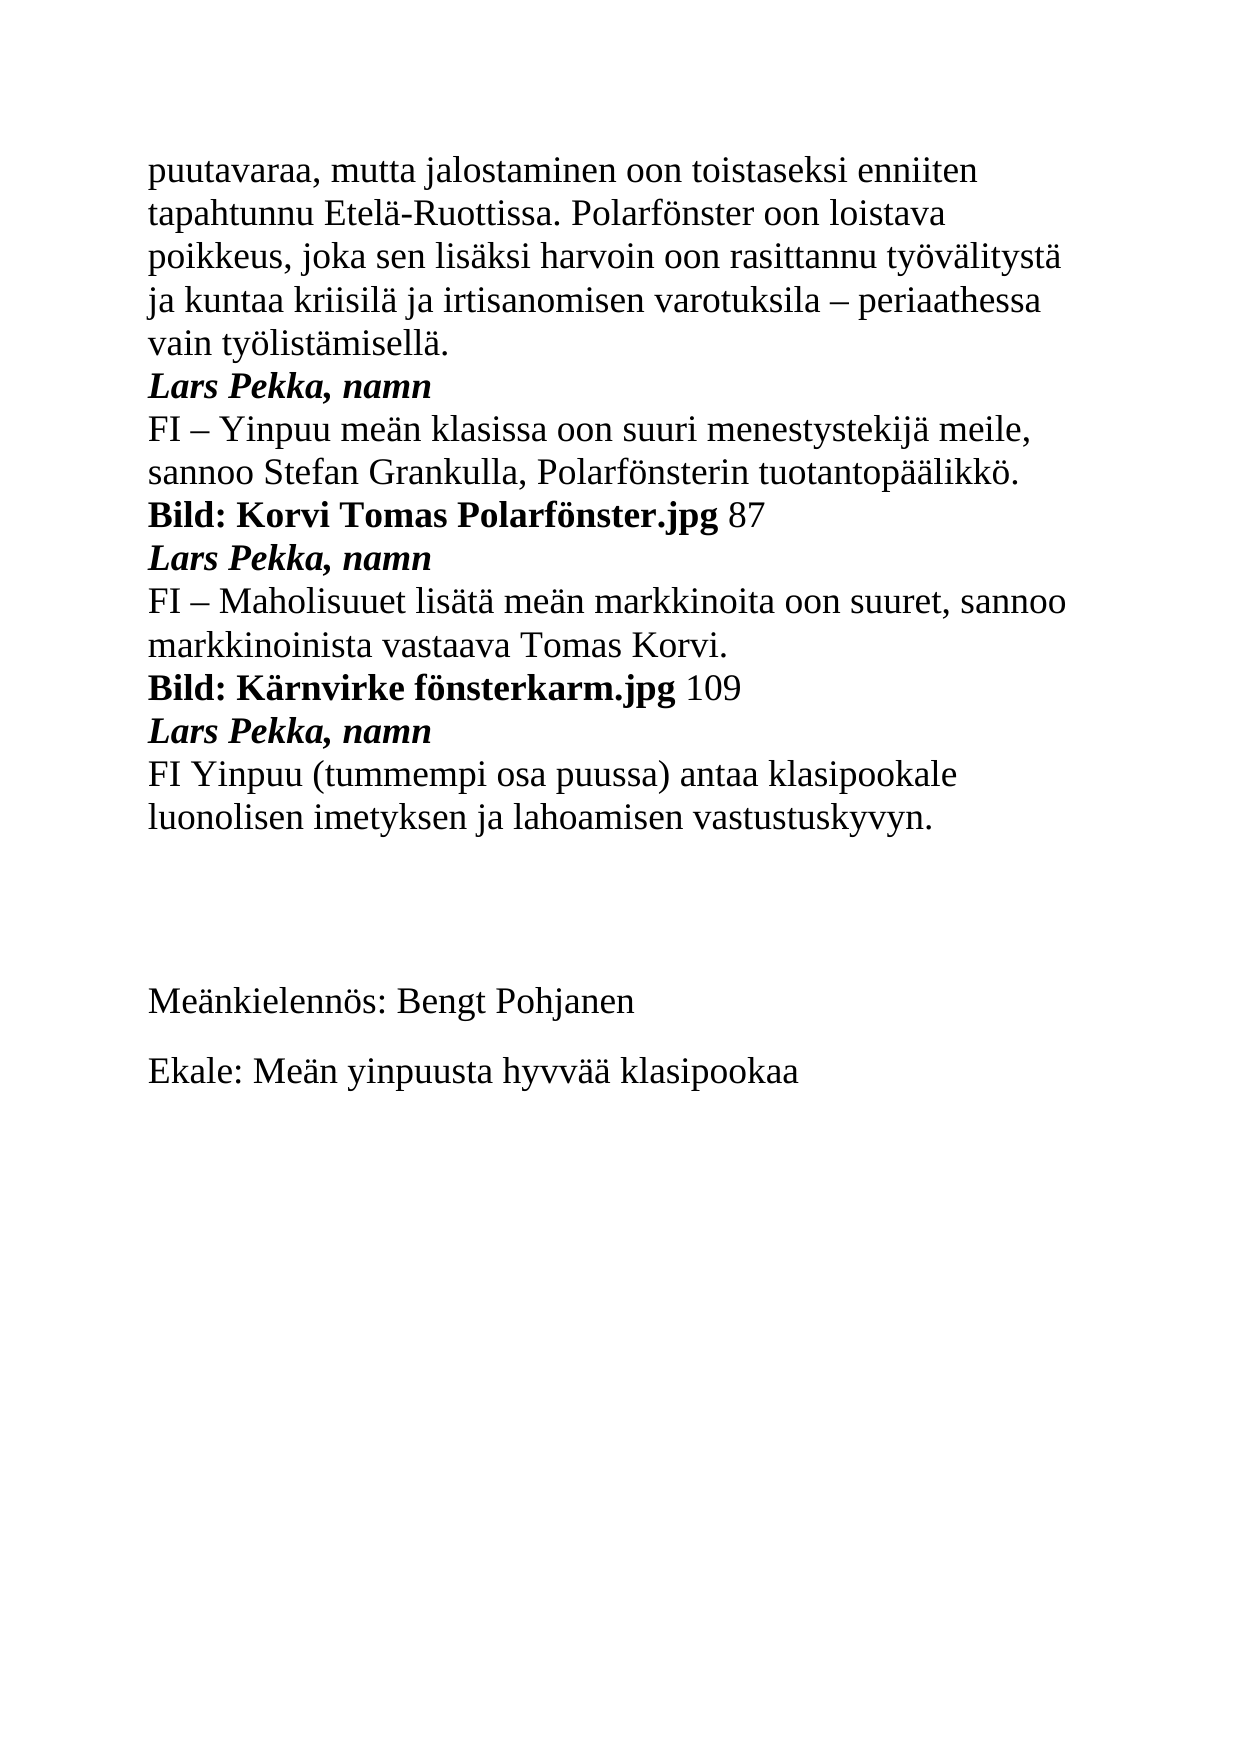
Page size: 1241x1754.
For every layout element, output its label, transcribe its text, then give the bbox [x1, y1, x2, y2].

text Bild: Korvi Tomas Polarfönster.jpg 87 [148, 493, 1093, 536]
text Ekale: Meän yinpuusta hyvvää klasipookaa [148, 1049, 1093, 1092]
text Meänkielennös: Bengt Pohjanen [148, 978, 1093, 1022]
text Lars Pekka, namn [148, 708, 1093, 751]
text FI Yinpuu (tummempi osa puussa) antaa klasipookale luonolisen imetyksen ja lahoamisen vastustuskyvyn. [148, 751, 1093, 838]
text Bild: Kärnvirke fönsterkarm.jpg 109 [148, 665, 1093, 708]
text Lars Pekka, namn [148, 536, 1093, 579]
text FI – Yinpuu meän klasissa oon suuri menestystekijä meile, sannoo Stefan Grankulla, Polarfönsterin tuotantopäälikkö. [148, 406, 1093, 493]
text FI – Maholisuuet lisätä meän markkinoita oon suuret, sannoo markkinoinista vastaava Tomas Korvi. [148, 579, 1093, 665]
text puutavaraa, mutta jalostaminen oon toistaseksi enniiten tapahtunnu Etelä-Ruottissa. Polarfönster oon loistava poikkeus, joka sen lisäksi harvoin oon rasittannu työvälitystä ja kuntaa kriisilä ja irtisanomisen varotuksila – periaathessa vain työlistämisellä. [148, 148, 1093, 363]
text Lars Pekka, namn [148, 363, 1093, 406]
